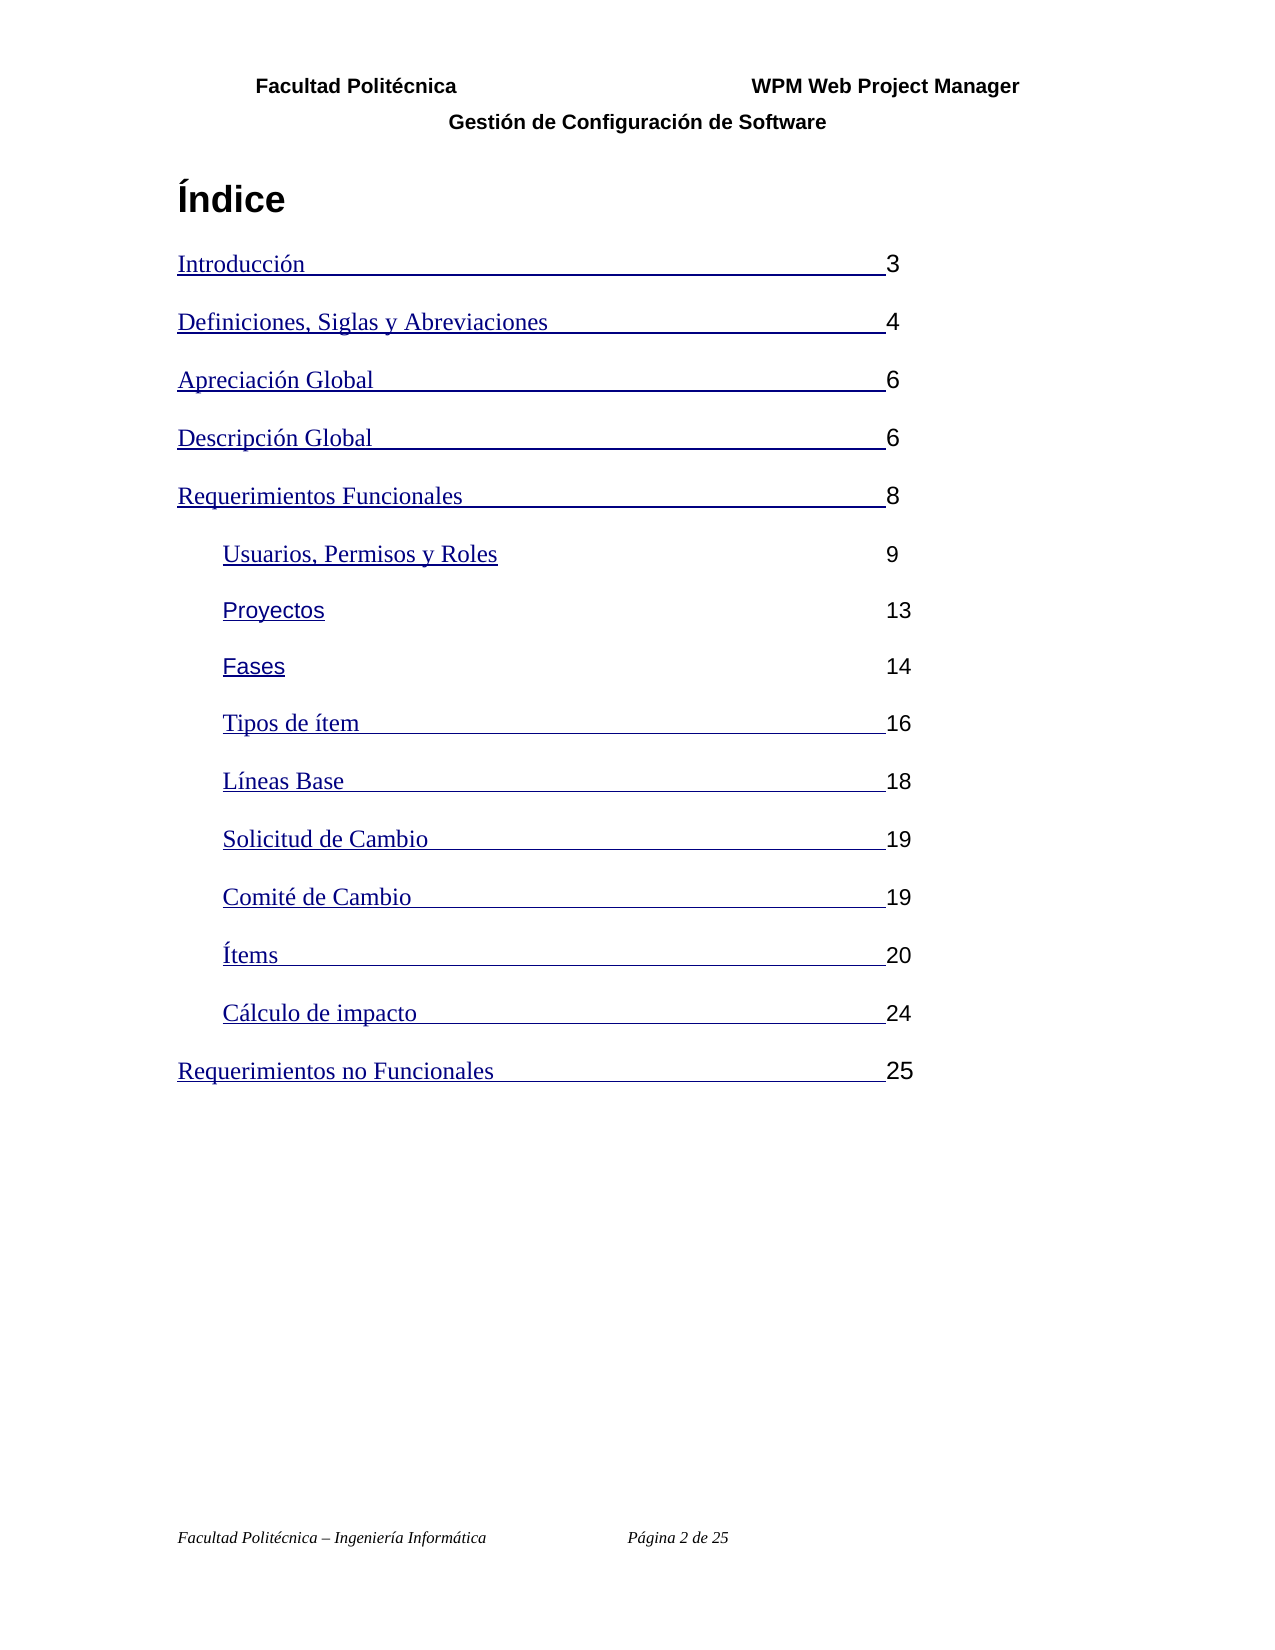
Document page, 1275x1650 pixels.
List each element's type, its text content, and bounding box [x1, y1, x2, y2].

text Cálculo de impacto 24 [177, 998, 1098, 1026]
text Índice [177, 177, 1098, 220]
text Tipos de ítem 16 [177, 708, 1098, 737]
text Requerimientos Funcionales 8 [177, 481, 1098, 510]
text Fases 14 [177, 653, 1098, 679]
text Líneas Base 18 [177, 766, 1098, 795]
text Ítems 20 [177, 940, 1098, 968]
text Definiciones, Siglas y Abreviaciones 4 [177, 307, 1098, 336]
text Requerimientos no Funcionales 25 [177, 1056, 1098, 1084]
text Comité de Cambio 19 [177, 882, 1098, 911]
text Usuarios, Permisos y Roles 9 [177, 539, 1098, 568]
text Descripción Global 6 [177, 423, 1098, 452]
text Apreciación Global 6 [177, 365, 1098, 394]
text Introducción 3 [177, 249, 1098, 278]
text Solicitud de Cambio 19 [177, 824, 1098, 853]
text Proyectos 13 [177, 597, 1098, 623]
